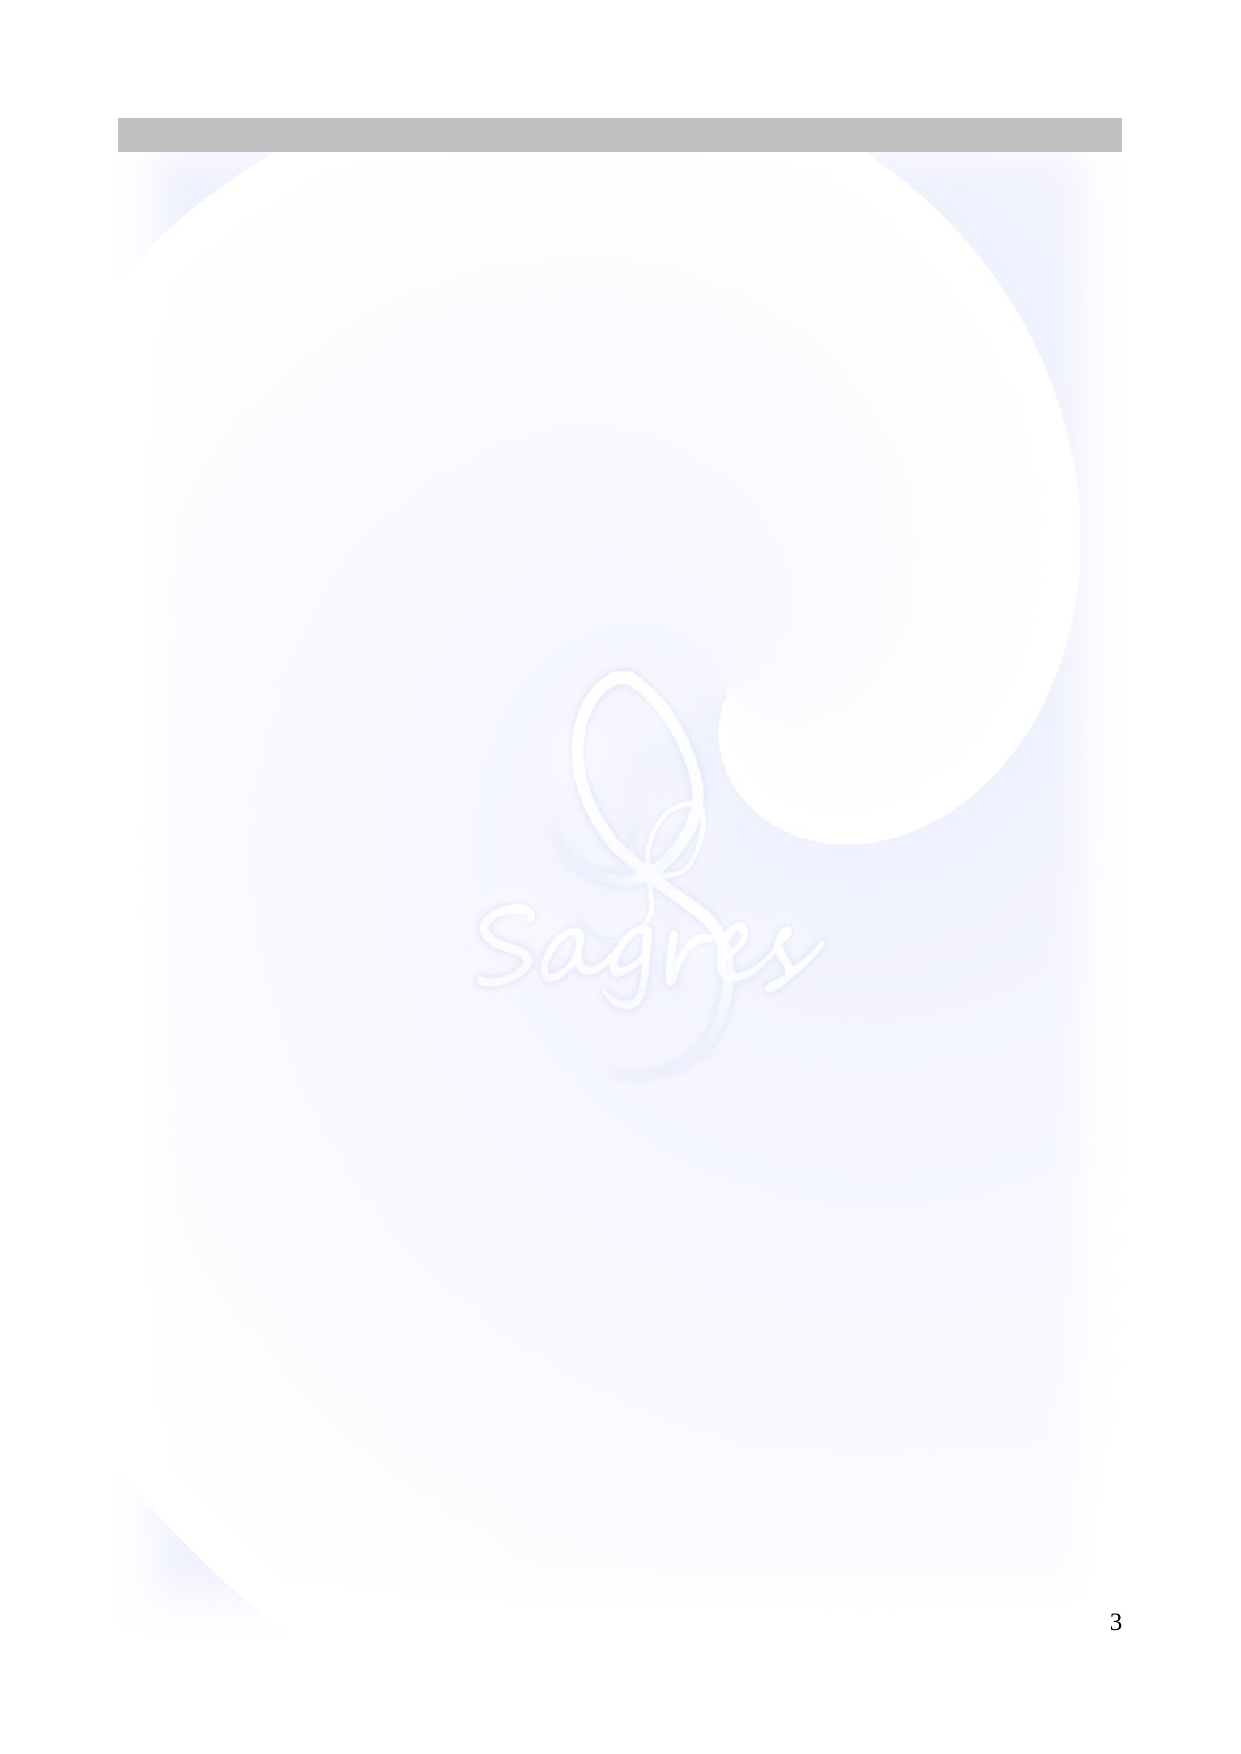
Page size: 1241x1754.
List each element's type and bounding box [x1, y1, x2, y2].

picture [118, 152, 1122, 1636]
